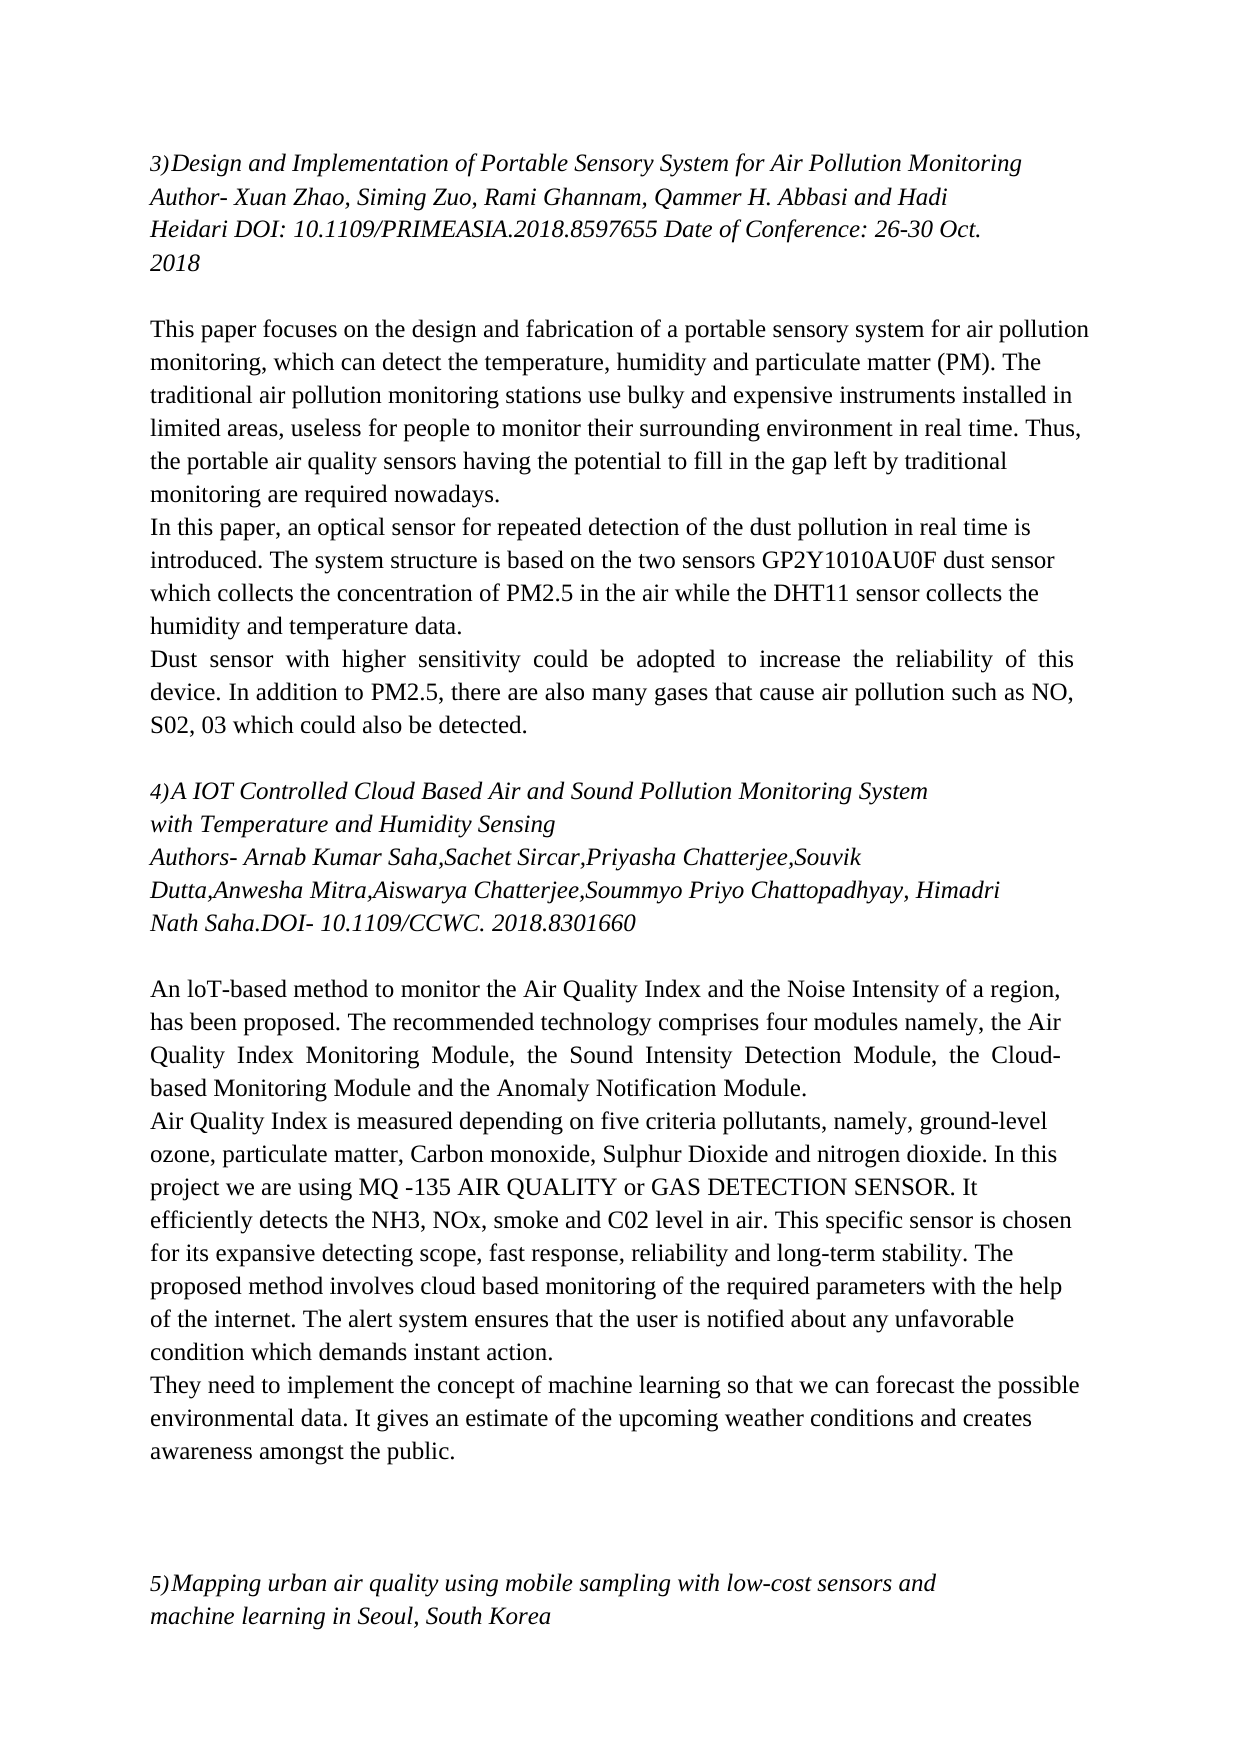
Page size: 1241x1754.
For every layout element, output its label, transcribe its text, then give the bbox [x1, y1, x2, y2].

text Authors- Arnab Kumar Saha,Sachet Sircar,Priyasha Chatterjee,Souvik Dutta,Anwesha Mitra,Aiswarya Chatterjee,Soummyo Priyo Chattopadhyay, Himadri Nath Saha.DOI- 10.1109/CCWC. 2018.8301660 [150, 842, 1022, 937]
text An loT-based method to monitor the Air Quality Index and the Noise Intensity of a region, has been proposed. The recommended technology comprises four modules namely, the Air Quality Index Monitoring Module, the Sound Intensity Detection Module, the Cloud-based Monitoring Module and the Anomaly Notification Module. [150, 974, 1062, 1102]
list A IOT Controlled Cloud Based Air and Sound Pollution Monitoring System with Temperature and Humidity Sensing [150, 776, 977, 838]
list Mapping urban air quality using mobile sampling with low-cost sensors and machine learning in Seoul, South Korea [150, 1568, 1027, 1630]
text Air Quality Index is measured depending on five criteria pollutants, namely, ground-level ozone, particulate matter, Carbon monoxide, Sulphur Dioxide and nitrogen dioxide. In this project we are using MQ -135 AIR QUALITY or GAS DETECTION SENSOR. It efficiently detects the NH3, NOx, smoke and C02 level in air. This specific sensor is chosen for its expansive detecting scope, fast response, reliability and long-term stability. The proposed method involves cloud based monitoring of the required parameters with the help of the internet. The alert system ensures that the user is notified about any unfavorable condition which demands instant action. [150, 1106, 1086, 1366]
list Design and Implementation of Portable Sensory System for Air Pollution Monitoring Author- Xuan Zhao, Siming Zuo, Rami Ghannam, Qammer H. Abbasi and Hadi Heidari DOI: 10.1109/PRIMEASIA.2018.8597655 Date of Conference: 26-30 Oct. 2018 [150, 148, 1032, 276]
text This paper focuses on the design and fabrication of a portable sensory system for air pollution monitoring, which can detect the temperature, humidity and particulate matter (PM). The traditional air pollution monitoring stations use bulky and expensive instruments installed in limited areas, useless for people to monitor their surrounding environment in real time. Thus, the portable air quality sensors having the potential to fill in the gap left by traditional monitoring are required nowadays. [150, 314, 1091, 508]
text They need to implement the concept of machine learning so that we can forecast the possible environmental data. It gives an estimate of the upcoming weather conditions and creates awareness amongst the public. [150, 1370, 1080, 1465]
text In this paper, an optical sensor for repeated detection of the dust pollution in real time is introduced. The system structure is based on the two sensors GP2Y1010AU0F dust sensor which collects the concentration of PM2.5 in the air while the DHT11 sensor collects the humidity and temperature data. [150, 512, 1055, 640]
text Dust sensor with higher sensitivity could be adopted to increase the reliability of this device. In addition to PM2.5, there are also many gases that cause air pollution such as NO, S02, 03 which could also be detected. [150, 644, 1075, 739]
